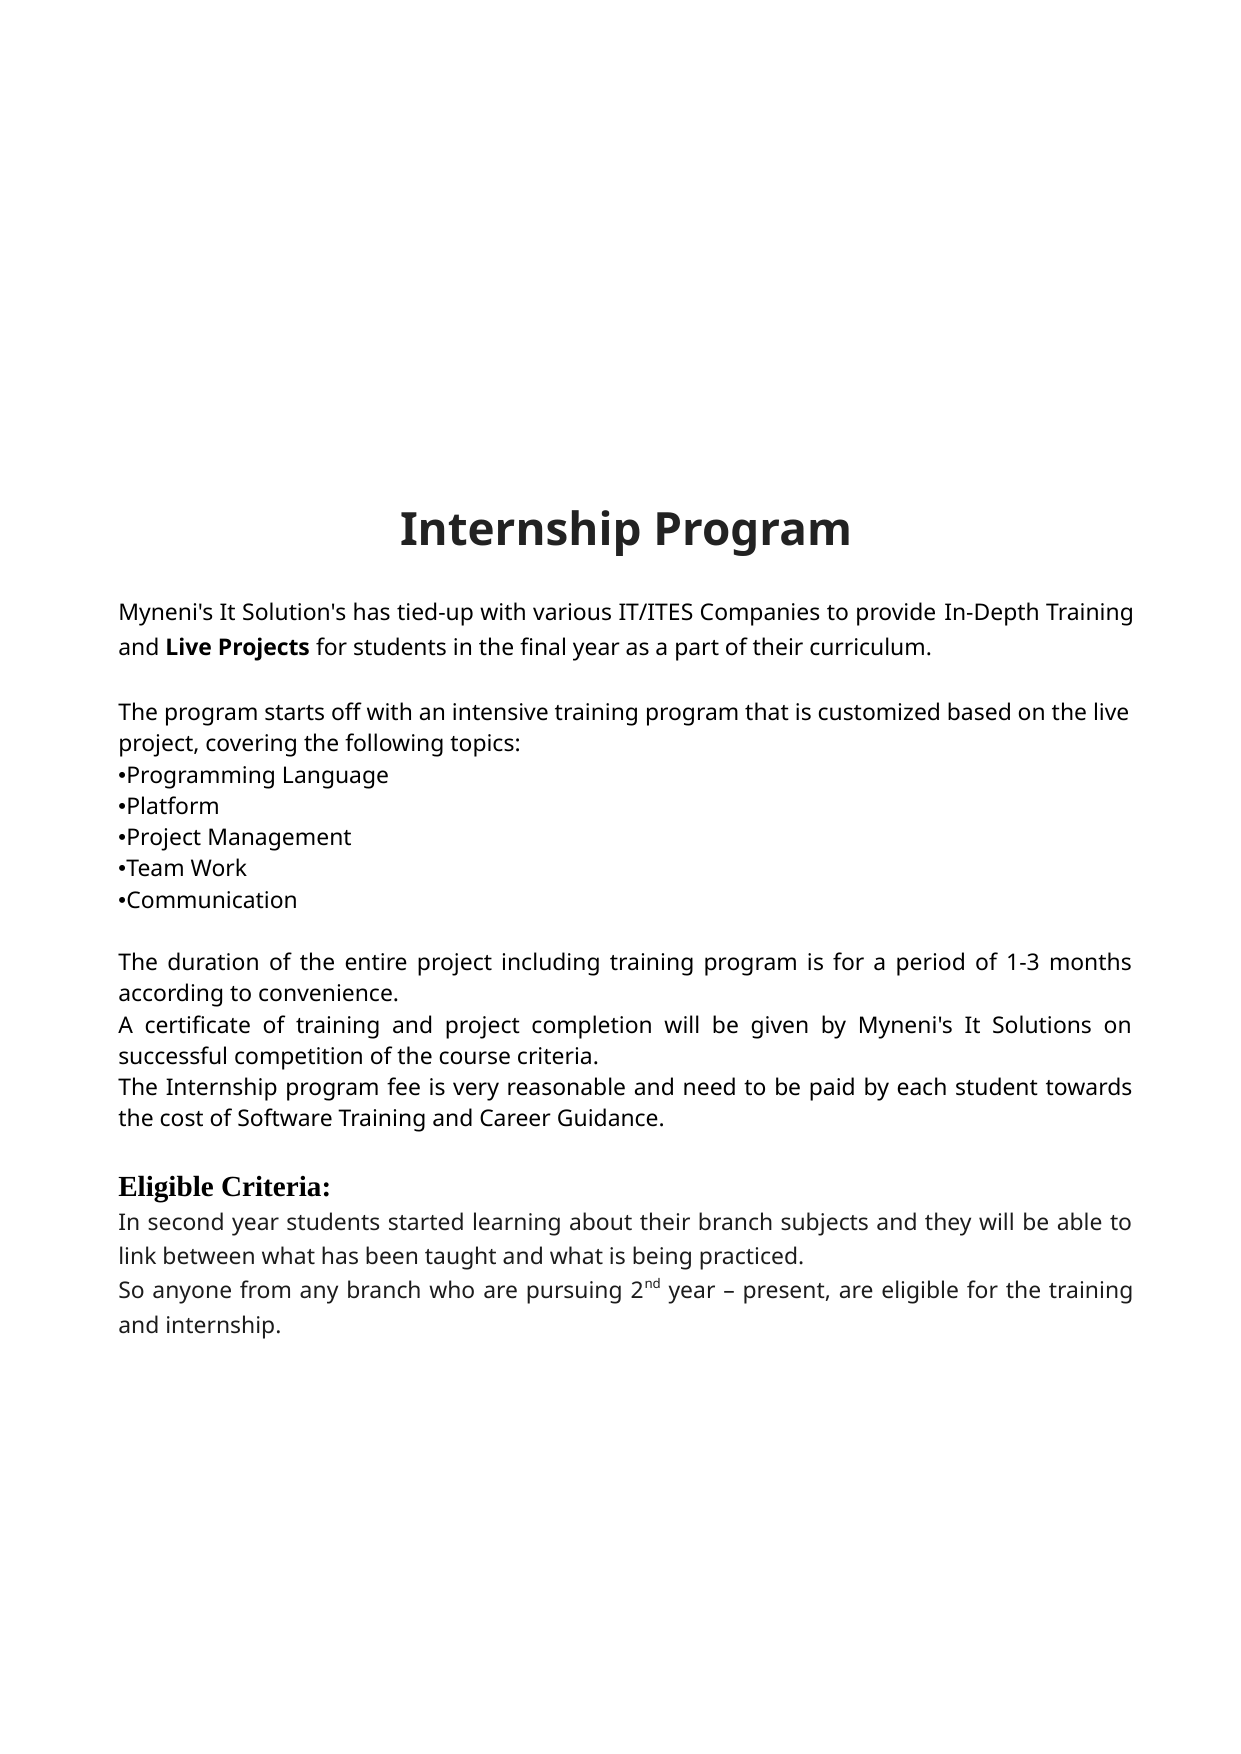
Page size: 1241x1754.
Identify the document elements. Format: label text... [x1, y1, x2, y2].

list Communication [118, 884, 1134, 915]
text So anyone from any branch who are pursuing 2nd year – present, are eligible for the training and internship. [118, 1271, 1134, 1340]
text The program starts off with an intensive training program that is customized based on the live project, covering the following topics: [118, 696, 1134, 759]
subtitle Internship Program [118, 496, 1134, 559]
text In second year students started learning about their branch subjects and they will be able to link between what has been taught and what is being practiced. [118, 1202, 1134, 1271]
list Programming Language [118, 759, 1134, 790]
text The duration of the entire project including training program is for a period of 1-3 months according to convenience. [118, 946, 1134, 1009]
text Myneni's It Solution's has tied-up with various IT/ITES Companies to provide In-Depth Training and Live Projects for students in the final year as a part of their curriculum. [118, 593, 1134, 662]
list Team Work [118, 852, 1134, 884]
list Platform [118, 790, 1134, 821]
text Eligible Criteria: [118, 1168, 1134, 1202]
text A certificate of training and project completion will be given by Myneni's It Solutions on successful competition of the course criteria. [118, 1009, 1134, 1071]
list Project Management [118, 821, 1134, 852]
text The Internship program fee is very reasonable and need to be paid by each student towards the cost of Software Training and Career Guidance. [118, 1071, 1134, 1134]
